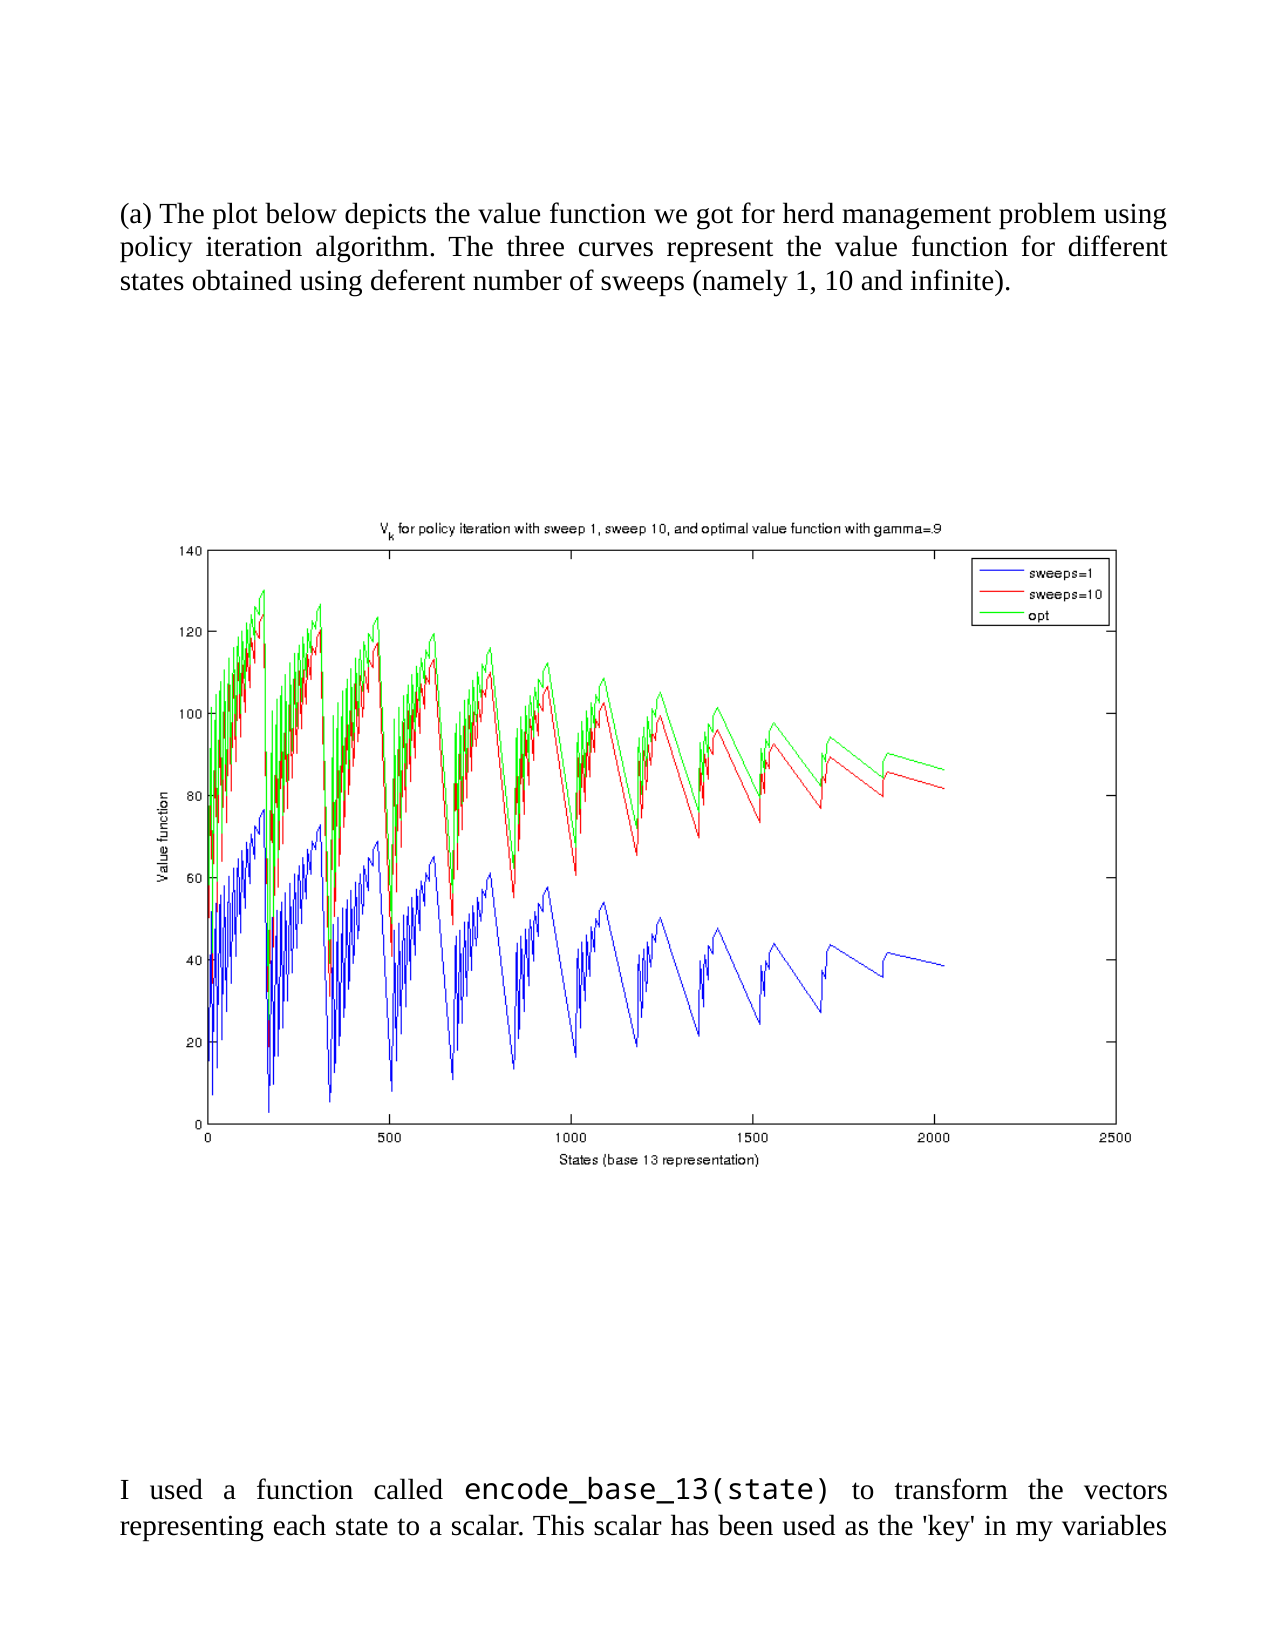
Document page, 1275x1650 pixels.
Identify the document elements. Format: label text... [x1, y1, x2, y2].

picture [55, 497, 1227, 1201]
text I used a function called encode_base_13(state) to transform the vectors representing each state to a scalar. This scalar has been used as the 'key' in my variables [119, 1468, 1168, 1542]
text (a) The plot below depicts the value function we got for herd management problem using policy iteration algorithm. The three curves represent the value function for different states obtained using deferent number of sweeps (namely 1, 10 and infinite). [119, 196, 1168, 296]
